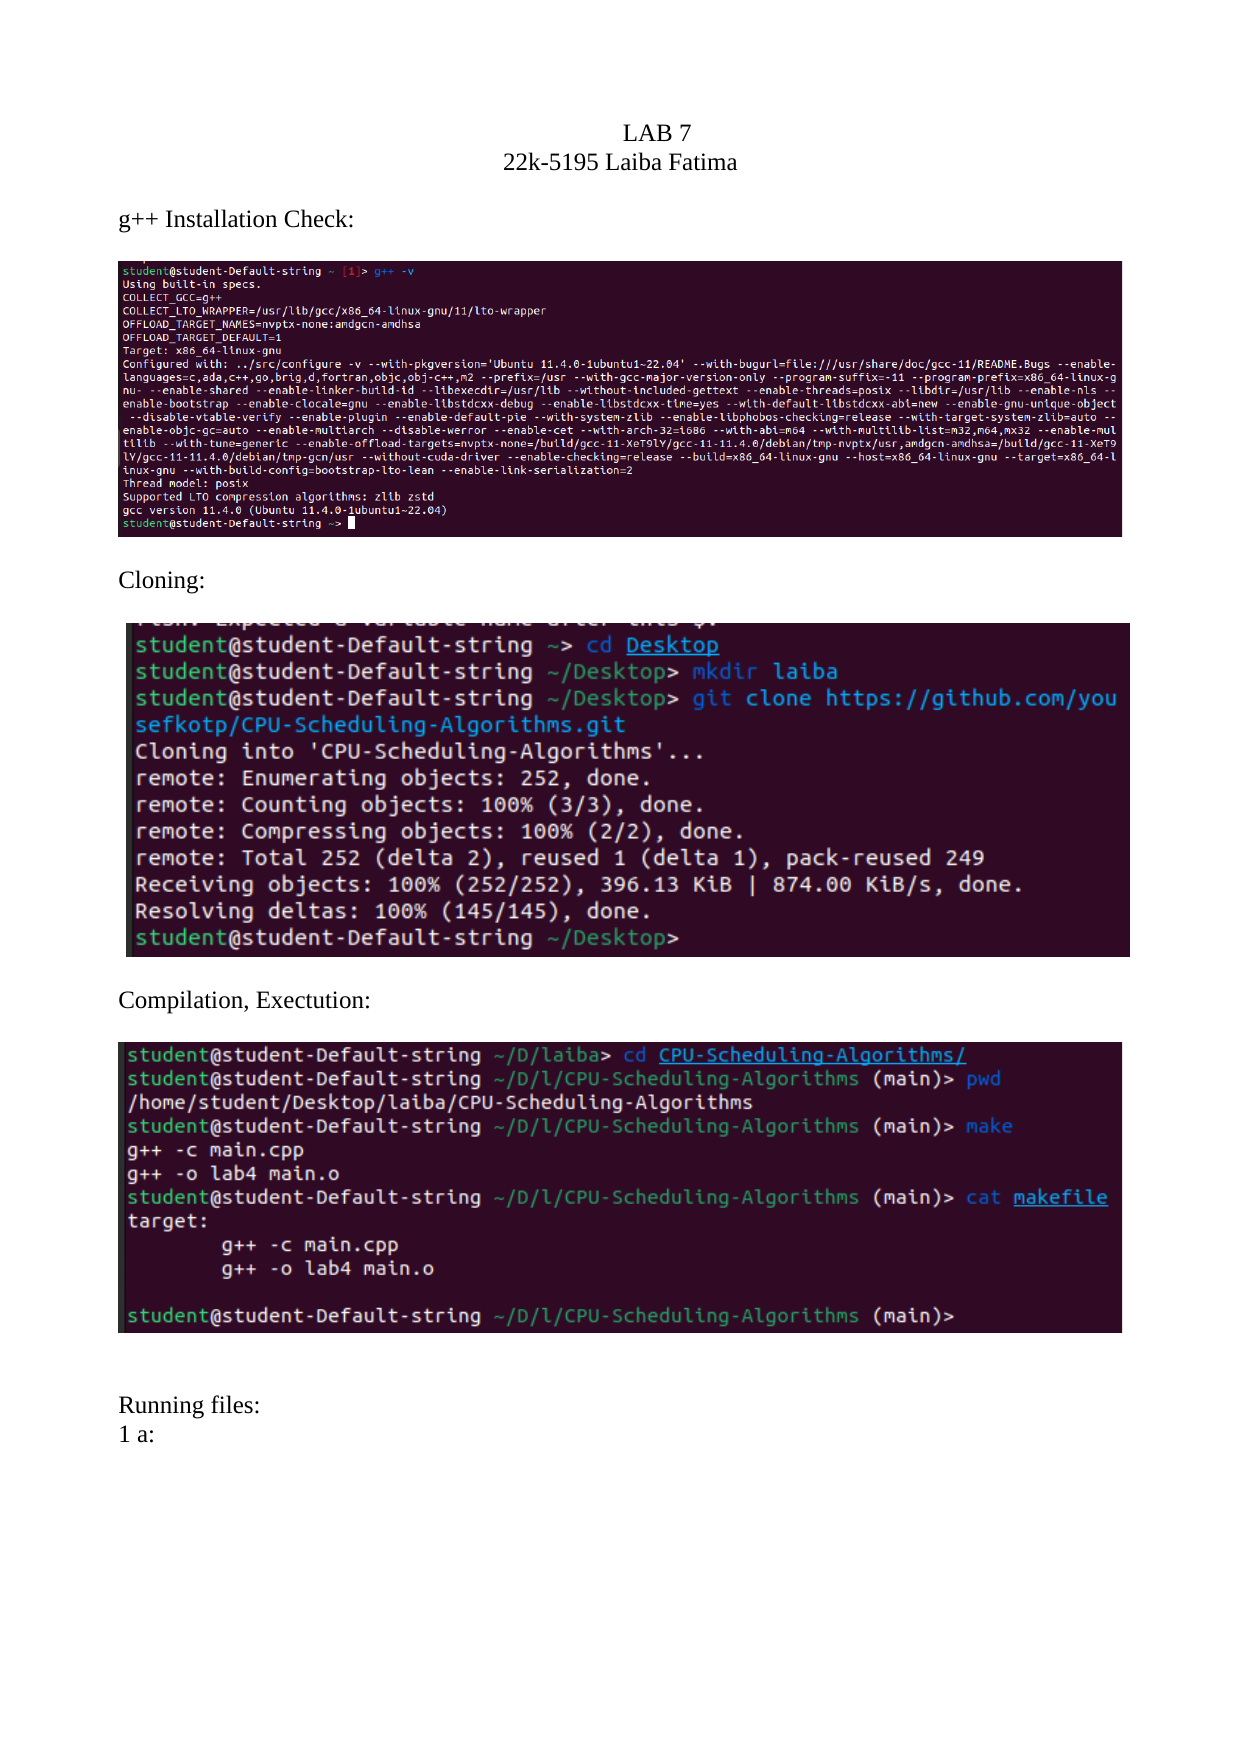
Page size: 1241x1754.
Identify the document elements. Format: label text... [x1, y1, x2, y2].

text 1 a: [118, 1419, 1122, 1447]
picture [118, 261, 1123, 537]
text LAB 7 [118, 118, 1122, 147]
text Compilation, Exectution: [118, 623, 1122, 1014]
text 22k-5195 Laiba Fatima [118, 147, 1122, 176]
picture [126, 623, 1130, 957]
text Cloning: [118, 537, 1122, 594]
text Running files: [118, 1390, 1122, 1419]
text g++ Installation Check: [118, 204, 1122, 233]
picture [118, 1042, 1123, 1333]
